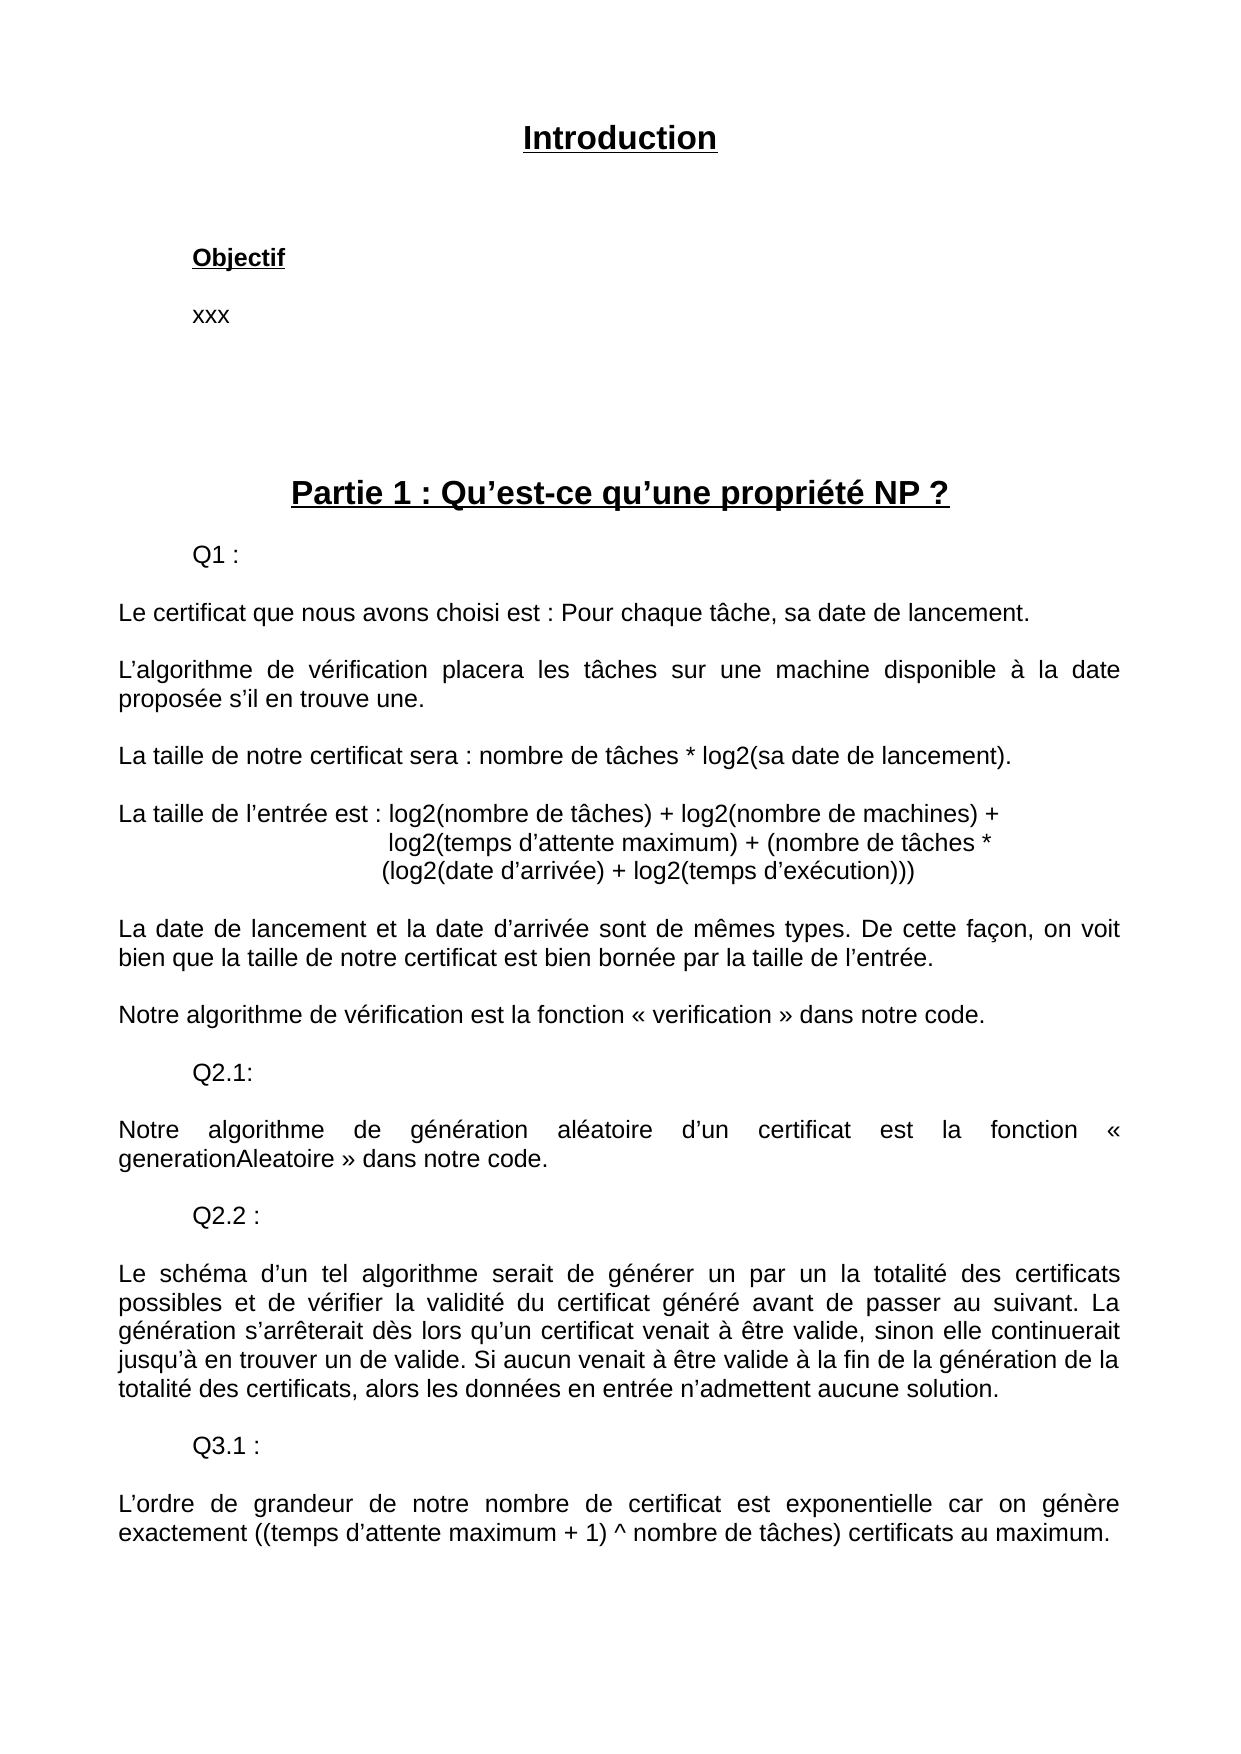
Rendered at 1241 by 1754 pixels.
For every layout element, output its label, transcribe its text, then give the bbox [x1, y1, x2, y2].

text La taille de notre certificat sera : nombre de tâches * log2(sa date de lancement). [118, 741, 1122, 770]
text Notre algorithme de vérification est la fonction « verification » dans notre code. [118, 1000, 1122, 1029]
text Q2.1: [118, 1057, 1122, 1086]
text La taille de l’entrée est : log2(nombre de tâches) + log2(nombre de machines) + [118, 799, 1122, 827]
text Q1 : [118, 540, 1122, 569]
text log2(temps d’attente maximum) + (nombre de tâches * [118, 827, 1122, 856]
text Le certificat que nous avons choisi est : Pour chaque tâche, sa date de lancement. [118, 597, 1122, 626]
text Objectif [118, 243, 1122, 272]
text Notre algorithme de génération aléatoire d’un certificat est la fonction « generationAleatoire » dans notre code. [118, 1115, 1122, 1172]
text xxx [118, 300, 1122, 329]
text (log2(date d’arrivée) + log2(temps d’exécution))) [118, 856, 1122, 885]
text Le schéma d’un tel algorithme serait de générer un par un la totalité des certificats possibles et de vérifier la validité du certificat généré avant de passer au suivant. La génération s’arrêterait dès lors qu’un certificat venait à être valide, sinon elle continuerait jusqu’à en trouver un de valide. Si aucun venait à être valide à la fin de la génération de la totalité des certificats, alors les données en entrée n’admettent aucune solution. [118, 1259, 1122, 1402]
text L’ordre de grandeur de notre nombre de certificat est exponentielle car on génère exactement ((temps d’attente maximum + 1) ^ nombre de tâches) certificats au maximum. [118, 1489, 1122, 1546]
text Q2.2 : [118, 1201, 1122, 1230]
text L’algorithme de vérification placera les tâches sur une machine disponible à la date proposée s’il en trouve une. [118, 655, 1122, 712]
text La date de lancement et la date d’arrivée sont de mêmes types. De cette façon, on voit bien que la taille de notre certificat est bien bornée par la taille de l’entrée. [118, 914, 1122, 971]
text Q3.1 : [118, 1431, 1122, 1460]
text Introduction [118, 118, 1122, 157]
text Partie 1 : Qu’est-ce qu’une propriété NP ? [118, 473, 1122, 511]
